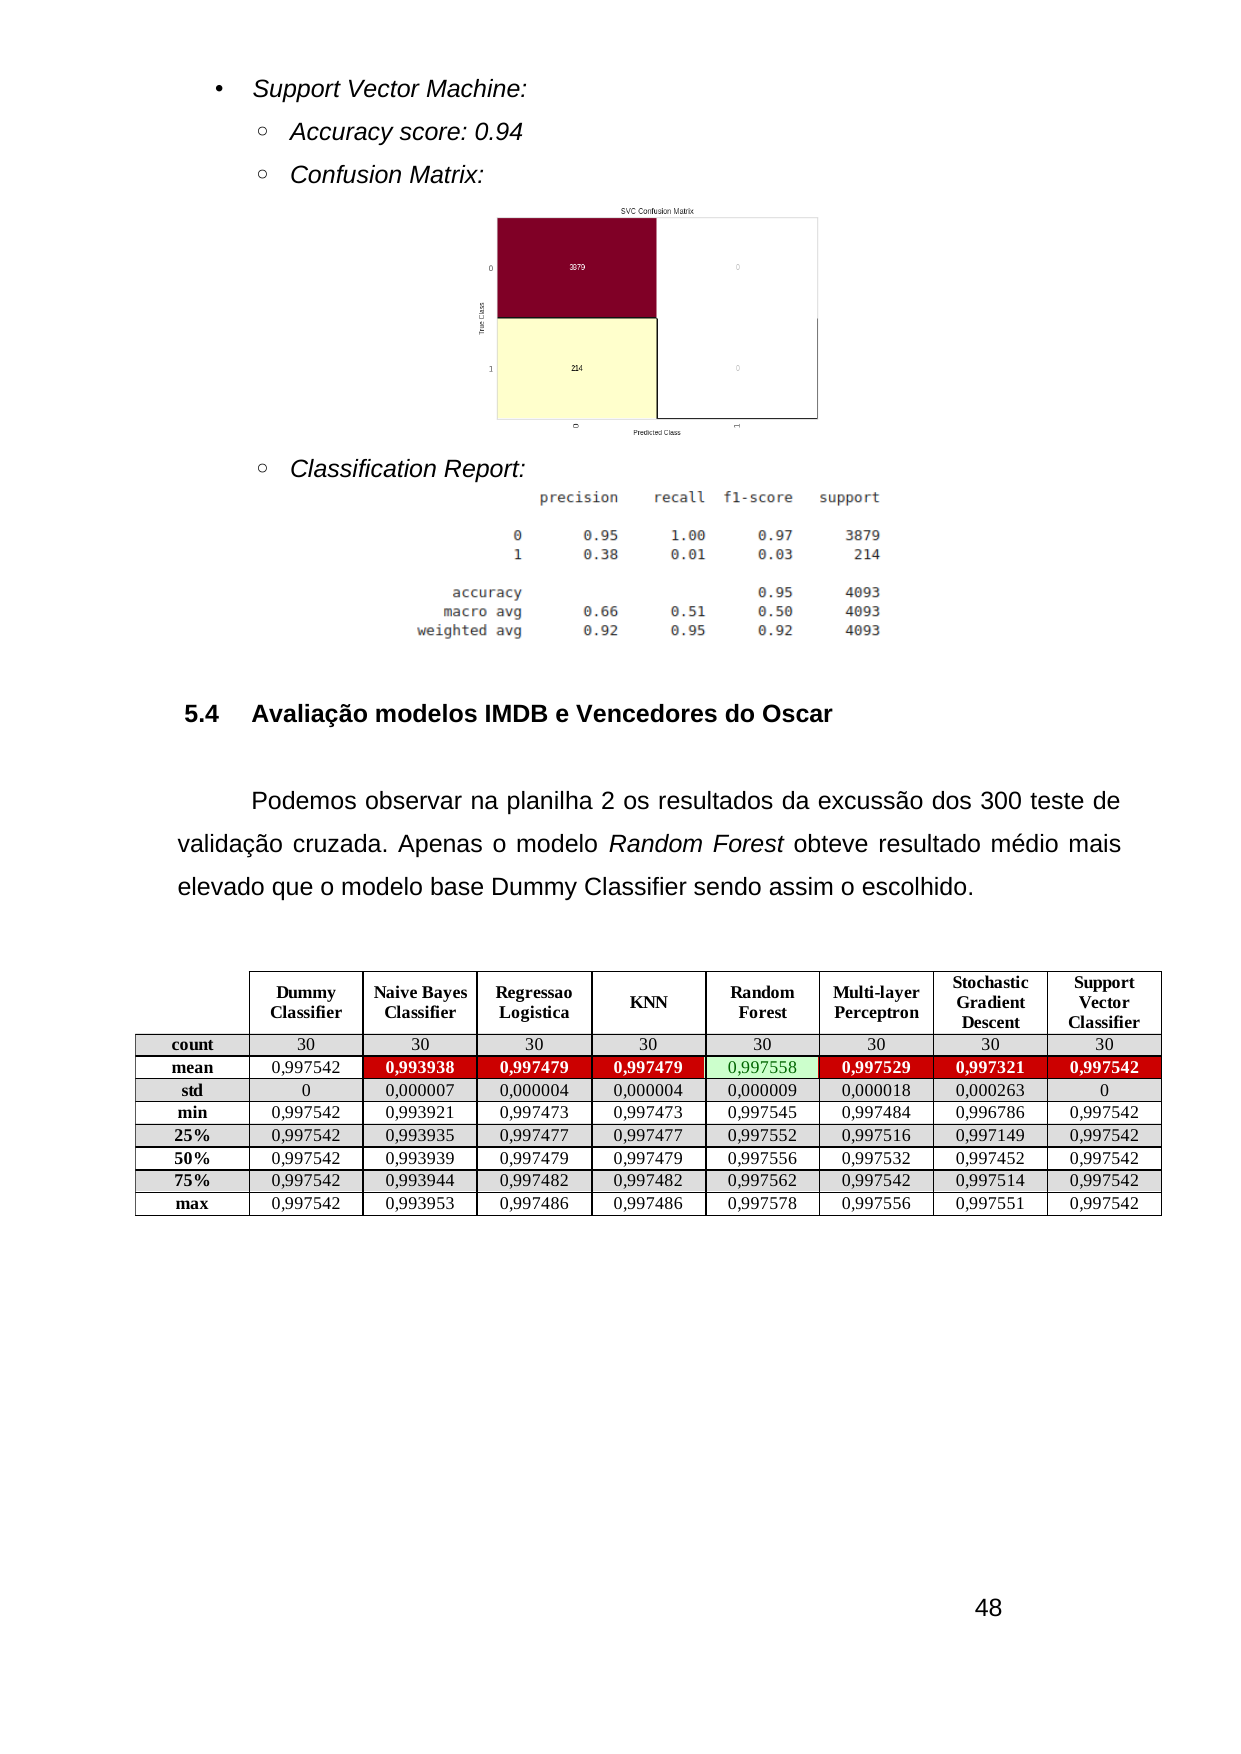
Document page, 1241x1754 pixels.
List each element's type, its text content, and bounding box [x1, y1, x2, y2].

picture [472, 203, 827, 440]
list Accuracy score: 0.94 [252, 117, 1122, 146]
list Classification Report: [252, 203, 1122, 483]
subtitle Avaliação modelos IMDB e Vencedores do Oscar [177, 699, 1122, 728]
list Support Vector Machine: [215, 74, 1122, 103]
picture [413, 490, 886, 642]
list Confusion Matrix: [252, 160, 1122, 189]
text Podemos observar na planilha 2 os resultados da excussão dos 300 teste de validação cruzada. Apenas o modelo Random Forest obteve resultado médio mais elevado que o modelo base Dummy Classifier sendo assim o escolhido. [177, 786, 1122, 901]
